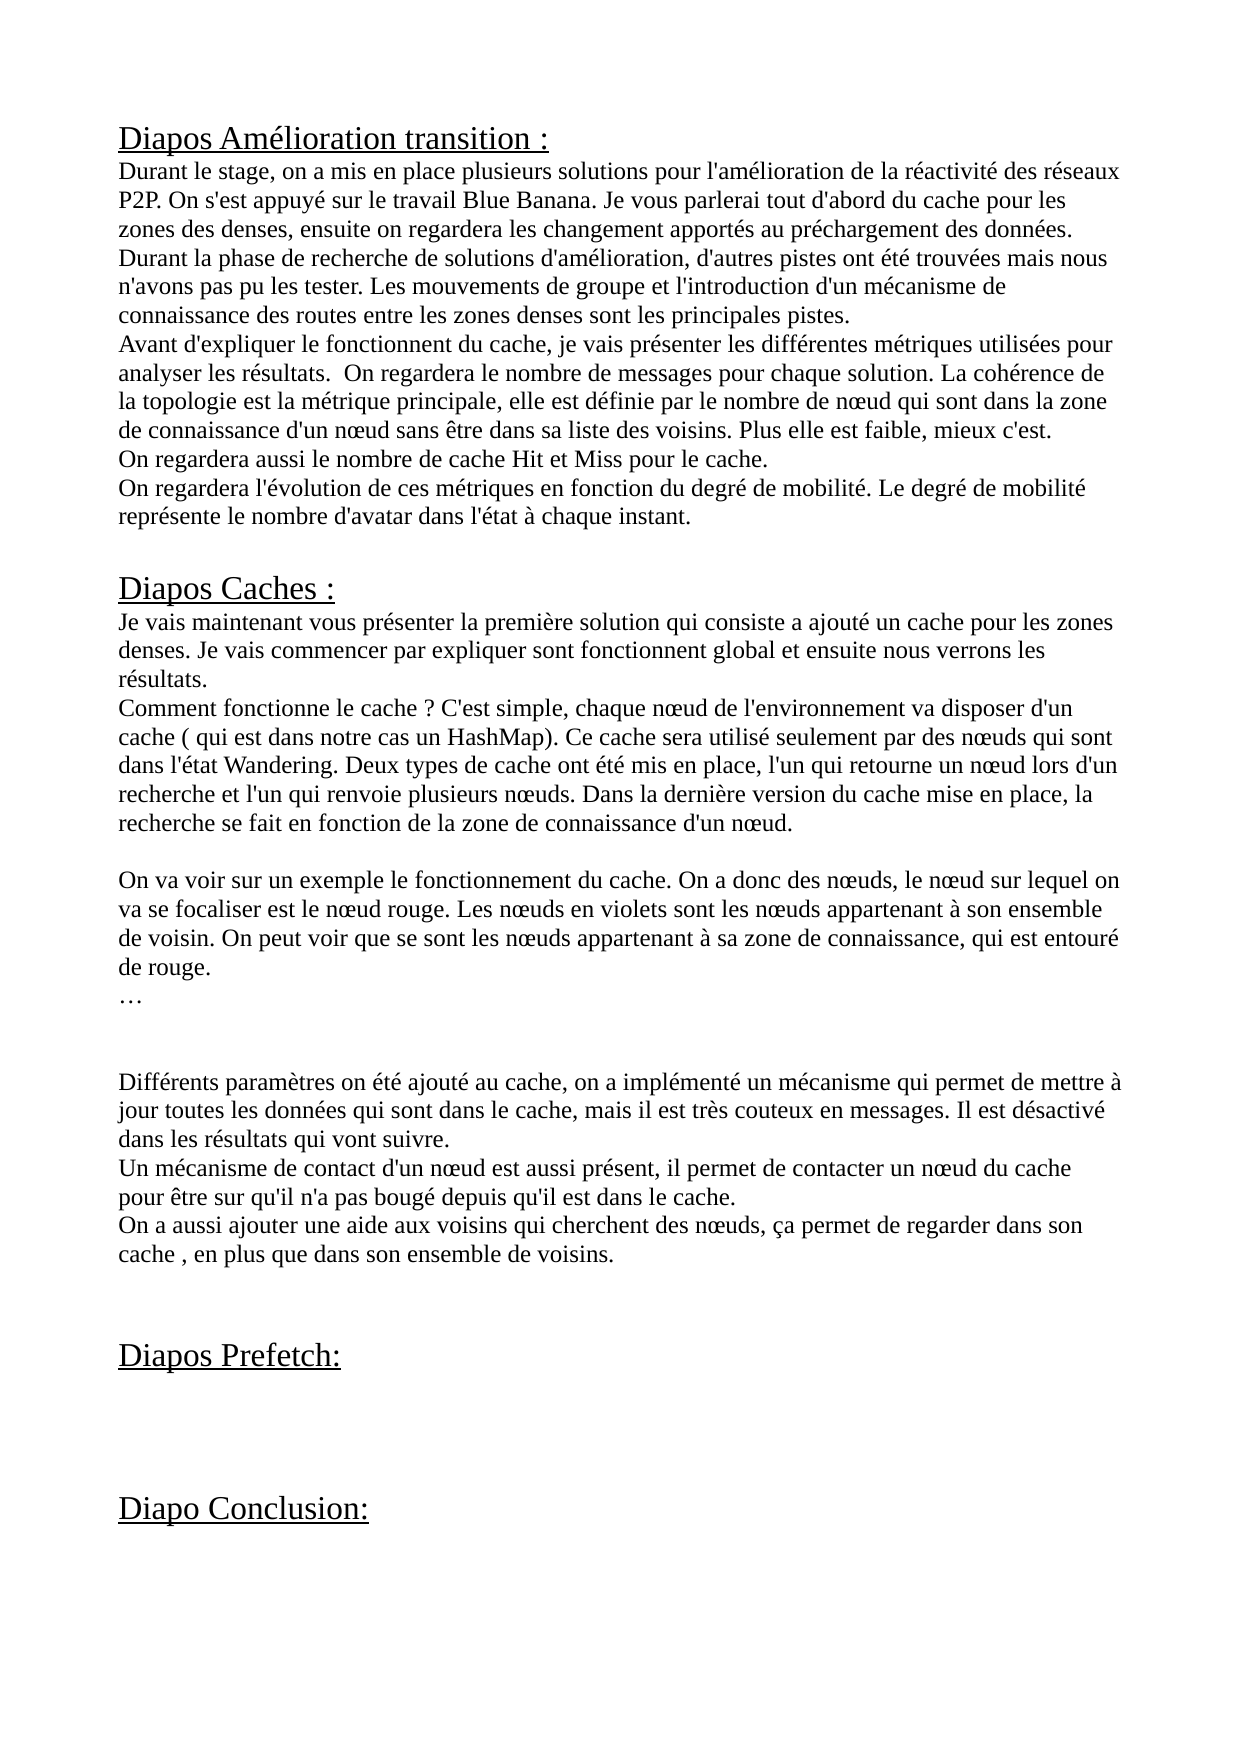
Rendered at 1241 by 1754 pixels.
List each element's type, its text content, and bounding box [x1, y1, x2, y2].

text Durant le stage, on a mis en place plusieurs solutions pour l'amélioration de la réactivité des réseaux P2P. On s'est appuyé sur le travail Blue Banana. Je vous parlerai tout d'abord du cache pour les zones des denses, ensuite on regardera les changement apportés au préchargement des données. [118, 156, 1122, 243]
text On a aussi ajouter une aide aux voisins qui cherchent des nœuds, ça permet de regarder dans son cache , en plus que dans son ensemble de voisins. [118, 1211, 1122, 1268]
text On va voir sur un exemple le fonctionnement du cache. On a donc des nœuds, le nœud sur lequel on va se focaliser est le nœud rouge. Les nœuds en violets sont les nœuds appartenant à son ensemble de voisin. On peut voir que se sont les nœuds appartenant à sa zone de connaissance, qui est entouré de rouge. [118, 866, 1122, 981]
text Diapo Conclusion: [118, 1488, 1122, 1527]
text Diapos Prefetch: [118, 1335, 1122, 1373]
text On regardera aussi le nombre de cache Hit et Miss pour le cache. [118, 444, 1122, 473]
text Avant d'expliquer le fonctionnent du cache, je vais présenter les différentes métriques utilisées pour analyser les résultats. On regardera le nombre de messages pour chaque solution. La cohérence de la topologie est la métrique principale, elle est définie par le nombre de nœud qui sont dans la zone de connaissance d'un nœud sans être dans sa liste des voisins. Plus elle est faible, mieux c'est. [118, 329, 1122, 444]
text Différents paramètres on été ajouté au cache, on a implémenté un mécanisme qui permet de mettre à jour toutes les données qui sont dans le cache, mais il est très couteux en messages. Il est désactivé dans les résultats qui vont suivre. [118, 1067, 1122, 1153]
text Durant la phase de recherche de solutions d'amélioration, d'autres pistes ont été trouvées mais nous n'avons pas pu les tester. Les mouvements de groupe et l'introduction d'un mécanisme de connaissance des routes entre les zones denses sont les principales pistes. [118, 243, 1122, 329]
text Diapos Caches : [118, 568, 1122, 607]
text On regardera l'évolution de ces métriques en fonction du degré de mobilité. Le degré de mobilité représente le nombre d'avatar dans l'état à chaque instant. [118, 473, 1122, 530]
text Diapos Amélioration transition : [118, 118, 1122, 156]
text … [118, 981, 1122, 1009]
text Comment fonctionne le cache ? C'est simple, chaque nœud de l'environnement va disposer d'un cache ( qui est dans notre cas un HashMap). Ce cache sera utilisé seulement par des nœuds qui sont dans l'état Wandering. Deux types de cache ont été mis en place, l'un qui retourne un nœud lors d'un recherche et l'un qui renvoie plusieurs nœuds. Dans la dernière version du cache mise en place, la recherche se fait en fonction de la zone de connaissance d'un nœud. [118, 693, 1122, 837]
text Un mécanisme de contact d'un nœud est aussi présent, il permet de contacter un nœud du cache pour être sur qu'il n'a pas bougé depuis qu'il est dans le cache. [118, 1153, 1122, 1211]
text Je vais maintenant vous présenter la première solution qui consiste a ajouté un cache pour les zones denses. Je vais commencer par expliquer sont fonctionnent global et ensuite nous verrons les résultats. [118, 607, 1122, 693]
